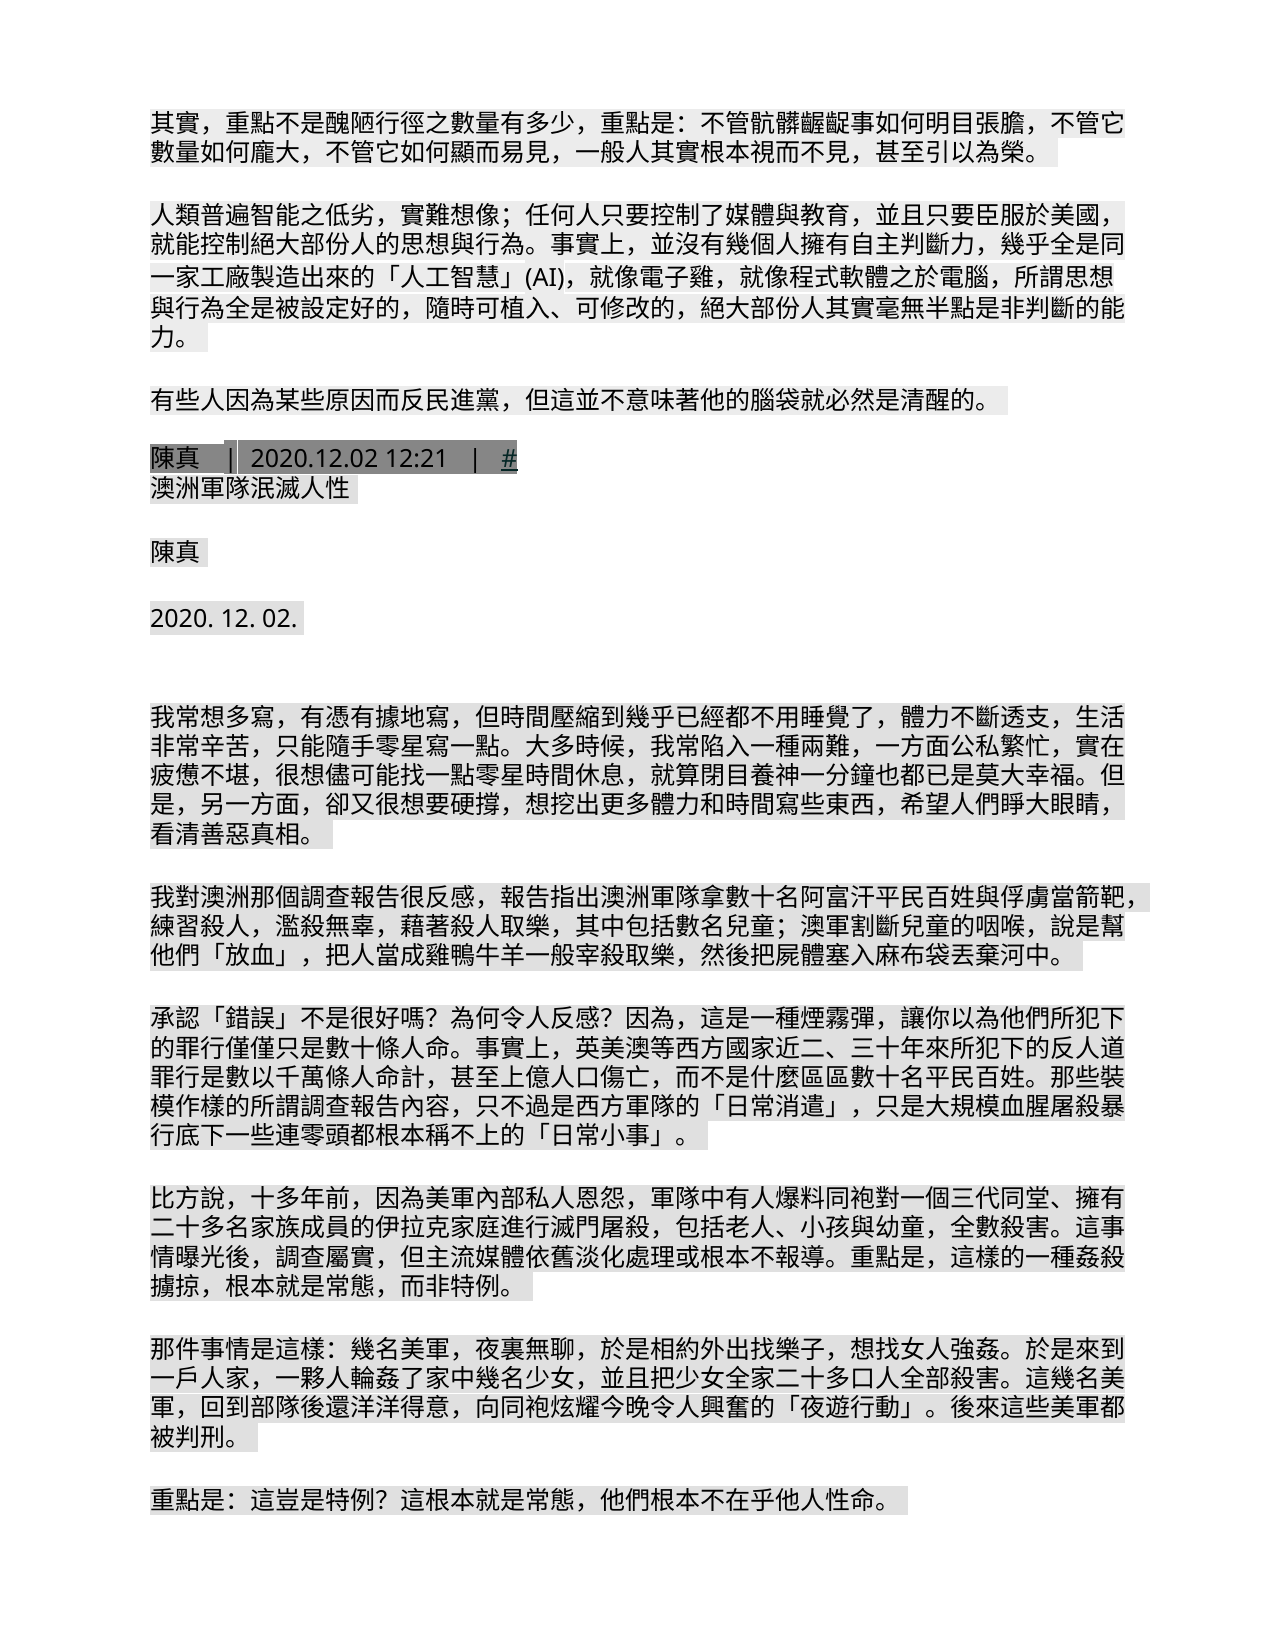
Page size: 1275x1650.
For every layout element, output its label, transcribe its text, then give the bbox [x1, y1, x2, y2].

text 澳洲軍隊泯滅人性 陳真 2020. 12. 02. 我常想多寫，有憑有據地寫，但時間壓縮到幾乎已經都不用睡覺了，體力不斷透支，生活非常辛苦，只能隨手零星寫一點。大多時候，我常陷入一種兩難，一方面公私繁忙，實在疲憊不堪，很想儘可能找一點零星時間休息，就算閉目養神一分鐘也都已是莫大幸福。但是，另一方面，卻又很想要硬撐，想挖出更多體力和時間寫些東西，希望人們睜大眼睛，看清善惡真相。 我對澳洲那個調查報告很反感，報告指出澳洲軍隊拿數十名阿富汗平民百姓與俘虜當箭靶，練習殺人，濫殺無辜，藉著殺人取樂，其中包括數名兒童；澳軍割斷兒童的咽喉，說是幫他們「放血」，把人當成雞鴨牛羊一般宰殺取樂，然後把屍體塞入麻布袋丟棄河中。 承認「錯誤」不是很好嗎？為何令人反感？因為，這是一種煙霧彈，讓你以為他們所犯下的罪行僅僅只是數十條人命。事實上，英美澳等西方國家近二、三十年來所犯下的反人道罪行是數以千萬條人命計，甚至上億人口傷亡，而不是什麼區區數十名平民百姓。那些裝模作樣的所謂調查報告內容，只不過是西方軍隊的「日常消遣」，只是大規模血腥屠殺暴行底下一些連零頭都根本稱不上的「日常小事」。 比方說，十多年前，因為美軍內部私人恩怨，軍隊中有人爆料同袍對一個三代同堂、擁有二十多名家族成員的伊拉克家庭進行滅門屠殺，包括老人、小孩與幼童，全數殺害。這事情曝光後，調查屬實，但主流媒體依舊淡化處理或根本不報導。重點是，這樣的一種姦殺擄掠，根本就是常態，而非特例。 那件事情是這樣：幾名美軍，夜裏無聊，於是相約外出找樂子，想找女人強姦。於是來到一戶人家，一夥人輪姦了家中幾名少女，並且把少女全家二十多口人全部殺害。這幾名美軍，回到部隊後還洋洋得意，向同袍炫耀今晚令人興奮的「夜遊行動」。後來這些美軍都被判刑。 重點是：這豈是特例？這根本就是常態，他們根本不在乎他人性命。 你看，這回澳洲的調查報告出現後，澳洲主流媒體居然說「軍隊本來就是要殺人，憑什麼要來調查我們？」中國有位畫家畫了一幅圖，圖中澳軍割喉一名阿富汗兒童。此畫一出，澳洲總理居然暴跳如雷說，「中國應該對這張圖感到可恥」，要中國政府道歉。法國政府也跳出來幫腔說，這張圖是「對於在中東參戰的各國軍隊之侮辱」。 很離譜吧？這就好像一個長年以來四處強姦殺人的惡魔，看到有人批評他，就跳出來罵人「可恥」。 事實上，中國畫家畫的那張圖，只不過是西方血腥侵略暴行的億萬分之一而已。遠的不說，就說三年前吧，也就是2017年7月，國際特赦組織發表了一篇五十多頁、針對伊拉克大城摩蘇爾 (Mosul) 平民傷亡的調查報告，名稱叫《不計代價：伊拉克摩蘇爾西部人道災難》(《AT ANY COST THE CIVILIAN CATASTROPHE IN WEST MOSUL, IRAQ)： https://bit.ly/3oeFNWD 這裏有簡短文字報導，標題是《國際特赦組織指控澳洲在伊拉克之戰爭罪行》： https://bit.ly/3lvex4D 國際特赦組織 (簡稱AI) 的調查報告指出：在侵略伊拉克的戰爭罪行方面，澳洲排名第二，第一名則是美國。AI 總部發言人Diana Sayed 指控，美澳聯軍在摩蘇爾大城人口稠密之住宅區進行大規模轟炸，殺害超過一萬三千名伊拉克平民百姓，其中許多兒童遭到機槍射殺或死於轟炸；一些社區，幾乎全員死亡，僅剩幾位活口。 聯合國人權事務高級專員辦事處 (Office of the United Nations High Commissioner for Human Rights) 的主管Zeid Al Hussein亦譴責西方聯軍暴行，多次「敦促」他們應該遵守相關國際人道法律。 報告指出，ISIS 同樣犯下屠殺數以百計平民之戰爭罪行，但聯合國人權事務高級專員辦事處表明，美澳聯軍之大規模轟炸才是平民死亡的主要原因，並在短短幾天內造成一百多萬伊拉克人淪為難民，四處逃難，朝不保夕。美澳聯軍承認他們轟炸平民住宅，但表示「平民住宅同樣也可以是我們的軍事攻擊目標」。 我實在很不想再寫這些，因為西方國家四處侵略、泯滅人性的殘酷血腥資料實在太多太多了，姦殺擄掠，無惡不作，毫無人性。我已經寫了二十幾年。重點是：你在乎嗎？還是你仍然要繼續蒙蔽自己的雙眼、繼續自欺欺人說西方社會是什麼民主自由與人權的典範？事實上，他們比納粹還要恐怖血腥千百倍！而且，我跟你說，當今之中國，才是在真正意義上力行公義、而且是人類歷史上人權與自由最大而且是惟一的捍衛者。 你一定不信我說的，但是，若干年後，我所說的，將會只是一種常識；而我們居然得花費數十年去陳述一個如此顯著的事實。媒體與教育洗腦的控制力量實在很驚人，善惡易位，顛倒是非黑白，讓人完全盲目。 [150, 474, 1125, 1549]
text 其實，重點不是醜陋行徑之數量有多少，重點是：不管骯髒齷齪事如何明目張膽，不管它數量如何龐大，不管它如何顯而易見，一般人其實根本視而不見，甚至引以為榮。 人類普遍智能之低劣，實難想像；任何人只要控制了媒體與教育，並且只要臣服於美國，就能控制絕大部份人的思想與行為。事實上，並沒有幾個人擁有自主判斷力，幾乎全是同一家工廠製造出來的「人工智慧」(AI)，就像電子雞，就像程式軟體之於電腦，所謂思想與行為全是被設定好的，隨時可植入、可修改的，絕大部份人其實毫無半點是非判斷的能力。 有些人因為某些原因而反民進黨，但這並不意味著他的腦袋就必然是清醒的。 [150, 75, 1125, 415]
text 陳真 | 2020.12.02 12:21 | # [150, 440, 1125, 474]
